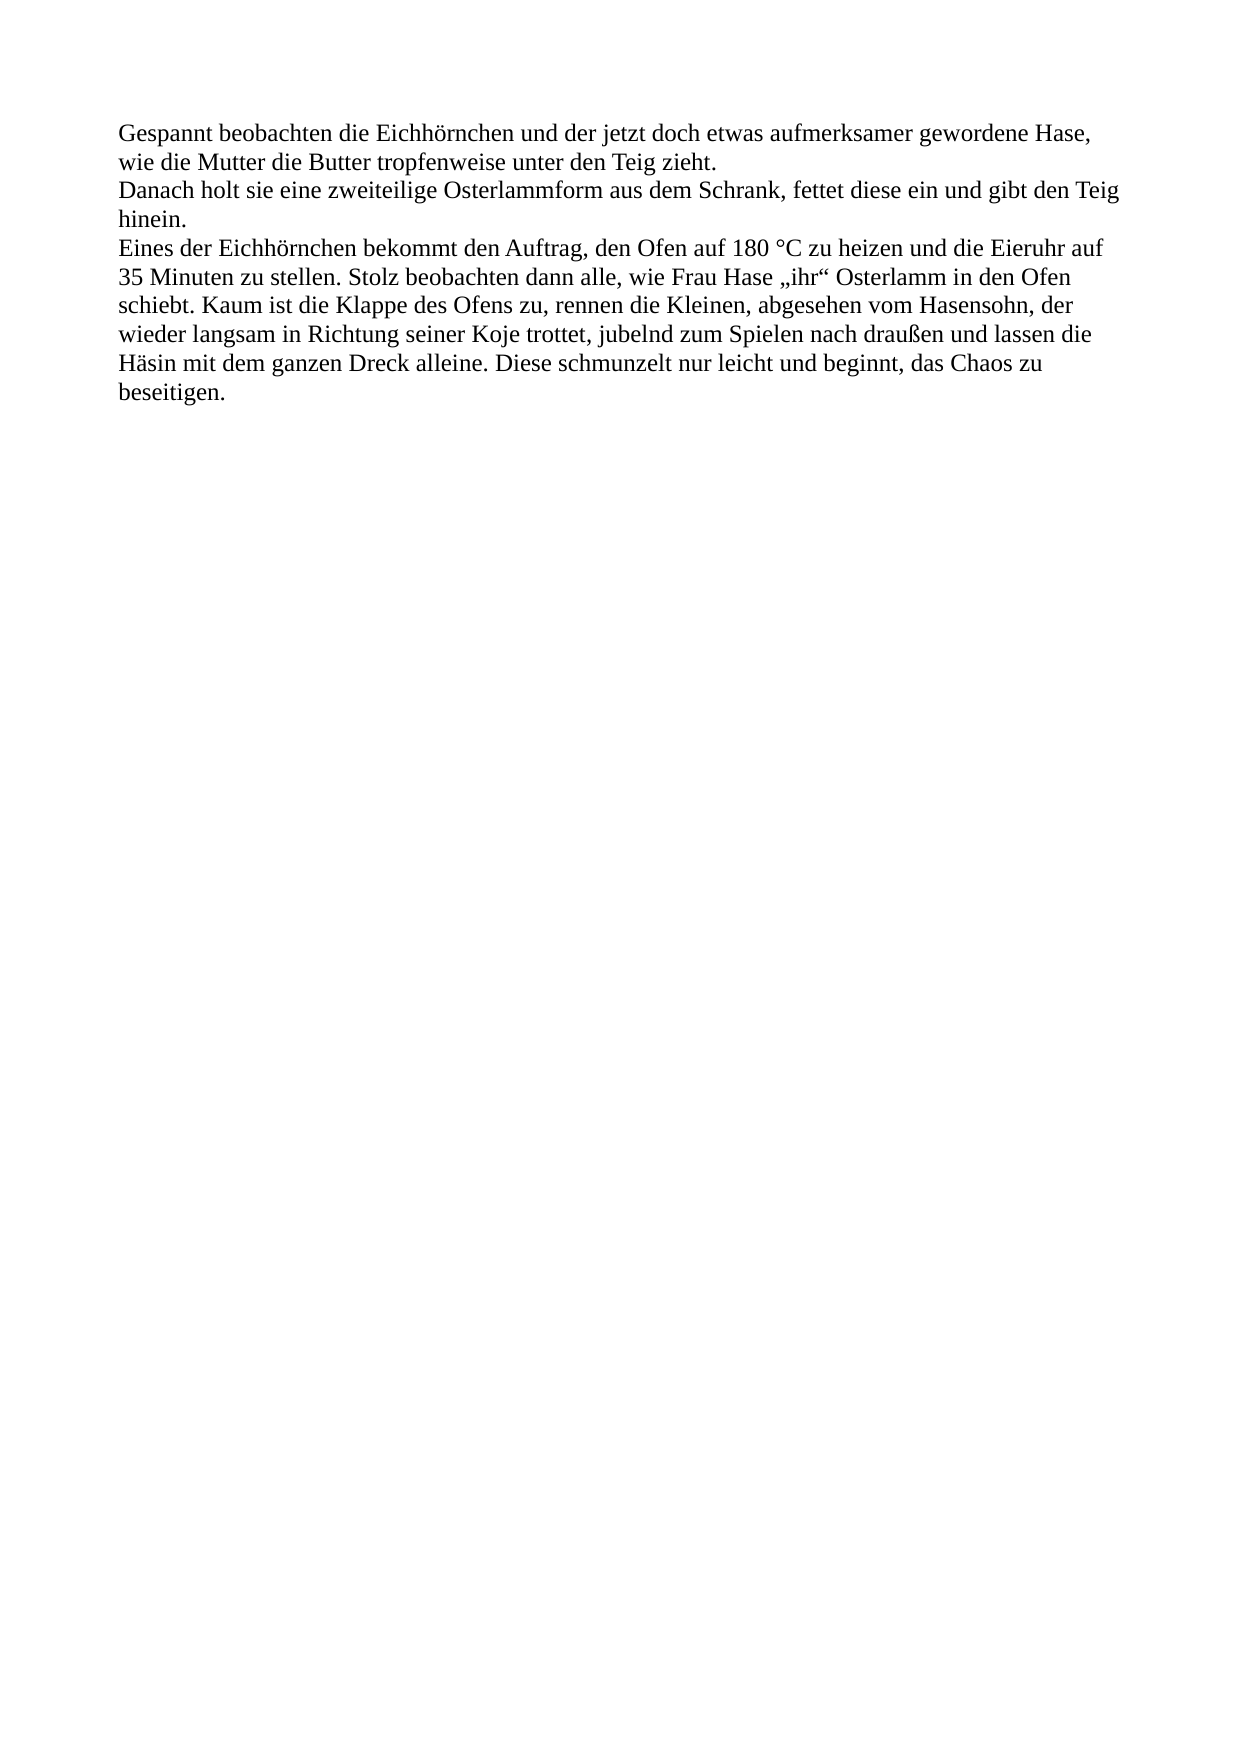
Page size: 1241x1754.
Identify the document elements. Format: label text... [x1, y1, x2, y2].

text Gespannt beobachten die Eichhörnchen und der jetzt doch etwas aufmerksamer gewordene Hase, wie die Mutter die Butter tropfenweise unter den Teig zieht. Danach holt sie eine zweiteilige Osterlammform aus dem Schrank, fettet diese ein und gibt den Teig hinein. Eines der Eichhörnchen bekommt den Auftrag, den Ofen auf 180 °C zu heizen und die Eieruhr auf 35 Minuten zu stellen. Stolz beobachten dann alle, wie Frau Hase „ihr“ Osterlamm in den Ofen schiebt. Kaum ist die Klappe des Ofens zu, rennen die Kleinen, abgesehen vom Hasensohn, der wieder langsam in Richtung seiner Koje trottet, jubelnd zum Spielen nach draußen und lassen die Häsin mit dem ganzen Dreck alleine. Diese schmunzelt nur leicht und beginnt, das Chaos zu beseitigen. [118, 118, 1122, 406]
